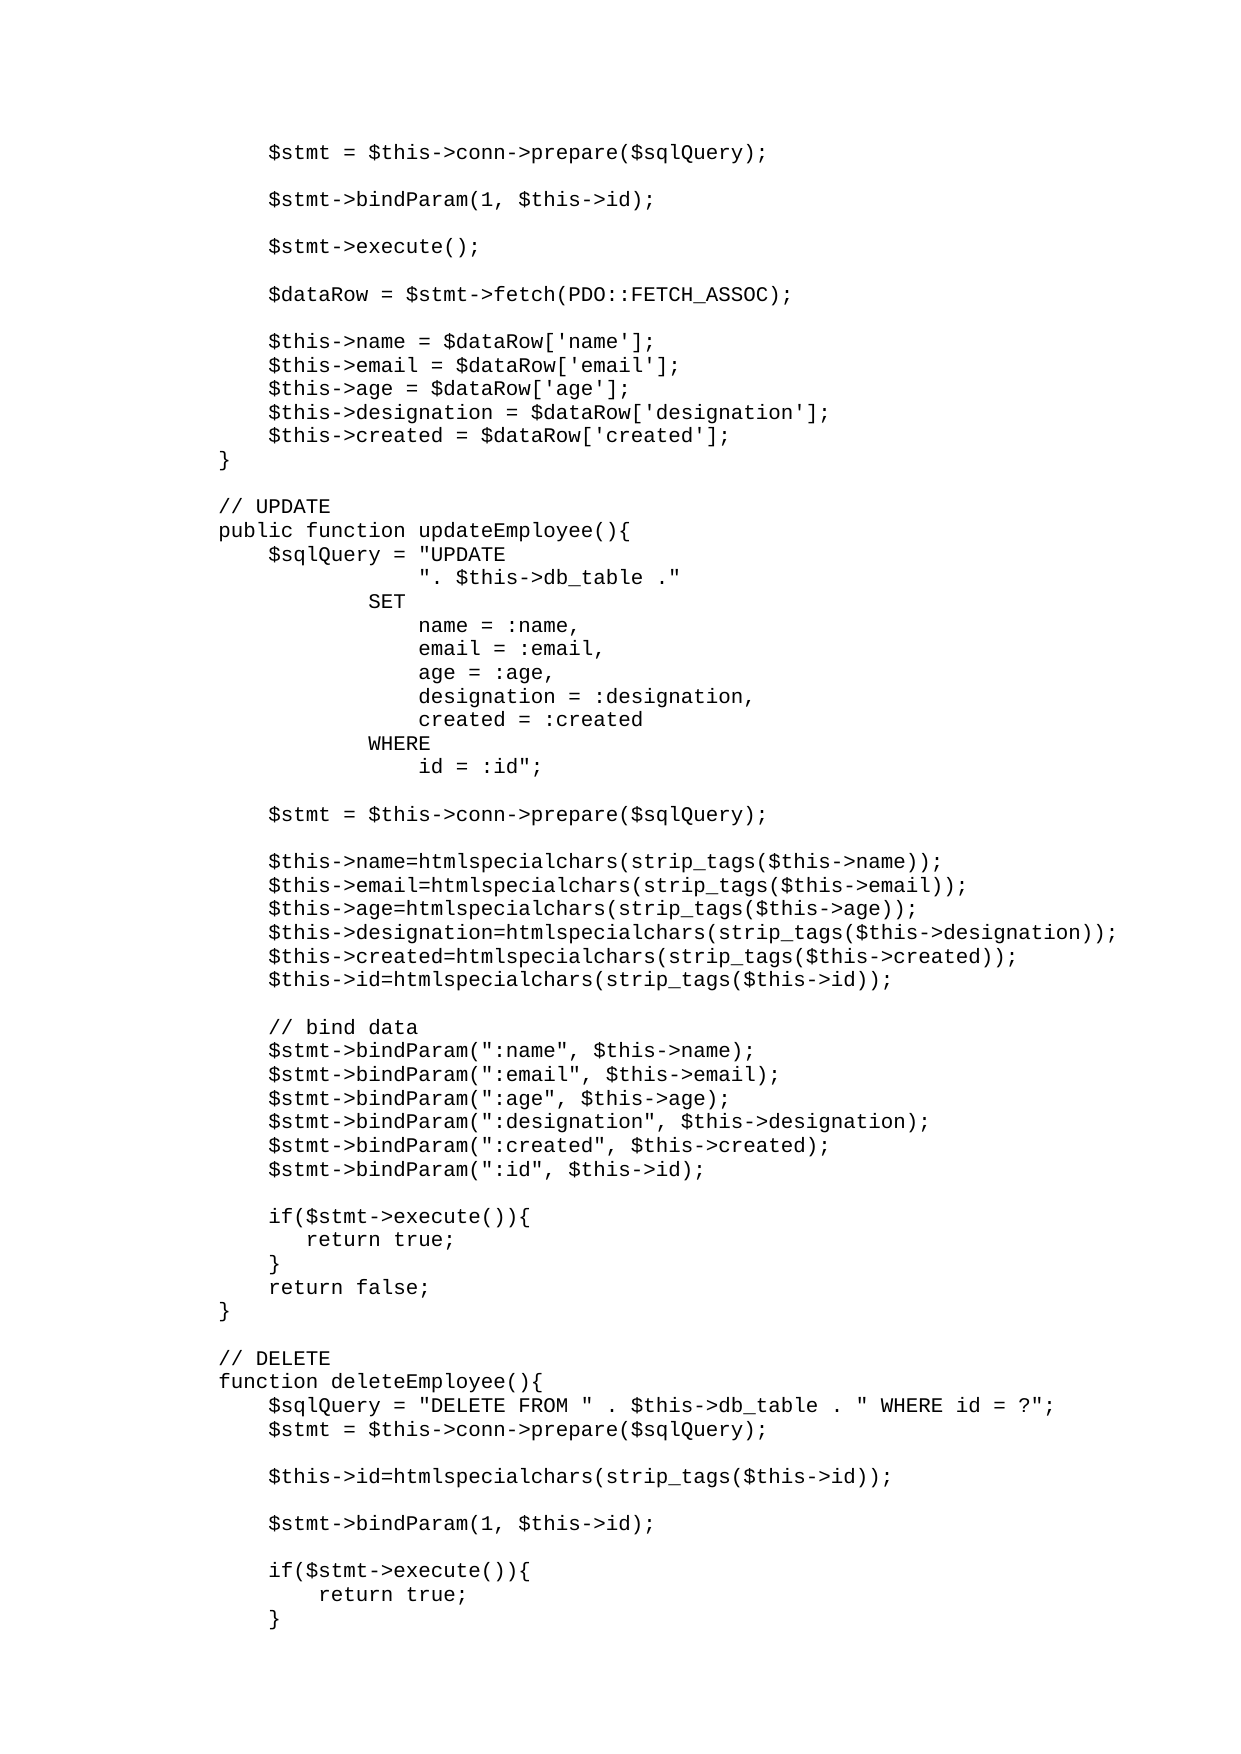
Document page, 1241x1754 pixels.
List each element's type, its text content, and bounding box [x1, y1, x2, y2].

text age = :age, [118, 662, 1122, 686]
text $stmt->bindParam(":id", $this->id); [118, 1158, 1122, 1182]
text public function updateEmployee(){ [118, 520, 1122, 544]
text // DELETE [118, 1348, 1122, 1371]
text $sqlQuery = "DELETE FROM " . $this->db_table . " WHERE id = ?"; [118, 1395, 1122, 1419]
text $stmt = $this->conn->prepare($sqlQuery); [118, 1419, 1122, 1442]
text $stmt = $this->conn->prepare($sqlQuery); [118, 142, 1122, 165]
text name = :name, [118, 615, 1122, 638]
text $this->age = $dataRow['age']; [118, 378, 1122, 402]
text $this->email = $dataRow['email']; [118, 354, 1122, 378]
text ". $this->db_table ." [118, 567, 1122, 591]
text $stmt->bindParam(":age", $this->age); [118, 1088, 1122, 1111]
text email = :email, [118, 638, 1122, 662]
text id = :id"; [118, 757, 1122, 780]
text $this->id=htmlspecialchars(strip_tags($this->id)); [118, 1466, 1122, 1489]
text if($stmt->execute()){ [118, 1561, 1122, 1584]
text $this->email=htmlspecialchars(strip_tags($this->email)); [118, 875, 1122, 898]
text $this->name=htmlspecialchars(strip_tags($this->name)); [118, 851, 1122, 875]
text } [118, 1300, 1122, 1324]
text WHERE [118, 733, 1122, 757]
text } [118, 1608, 1122, 1631]
text return true; [118, 1584, 1122, 1608]
text $this->designation = $dataRow['designation']; [118, 402, 1122, 426]
text created = :created [118, 709, 1122, 733]
text return false; [118, 1277, 1122, 1300]
text $this->created = $dataRow['created']; [118, 426, 1122, 449]
text designation = :designation, [118, 686, 1122, 709]
text $stmt->bindParam(1, $this->id); [118, 189, 1122, 213]
text $this->created=htmlspecialchars(strip_tags($this->created)); [118, 946, 1122, 969]
text $stmt = $this->conn->prepare($sqlQuery); [118, 804, 1122, 827]
text } [118, 449, 1122, 473]
text $sqlQuery = "UPDATE [118, 544, 1122, 567]
text $this->age=htmlspecialchars(strip_tags($this->age)); [118, 898, 1122, 922]
text $stmt->execute(); [118, 236, 1122, 260]
text $this->id=htmlspecialchars(strip_tags($this->id)); [118, 969, 1122, 993]
text if($stmt->execute()){ [118, 1206, 1122, 1229]
text return true; [118, 1229, 1122, 1253]
text $this->designation=htmlspecialchars(strip_tags($this->designation)); [118, 922, 1122, 946]
text } [118, 1253, 1122, 1277]
text $stmt->bindParam(1, $this->id); [118, 1513, 1122, 1537]
text $stmt->bindParam(":created", $this->created); [118, 1135, 1122, 1158]
text // UPDATE [118, 496, 1122, 520]
text $this->name = $dataRow['name']; [118, 331, 1122, 354]
text SET [118, 591, 1122, 615]
text $stmt->bindParam(":name", $this->name); [118, 1040, 1122, 1064]
text $stmt->bindParam(":designation", $this->designation); [118, 1111, 1122, 1135]
text // bind data [118, 1017, 1122, 1040]
text $stmt->bindParam(":email", $this->email); [118, 1064, 1122, 1088]
text $dataRow = $stmt->fetch(PDO::FETCH_ASSOC); [118, 284, 1122, 307]
text function deleteEmployee(){ [118, 1371, 1122, 1395]
